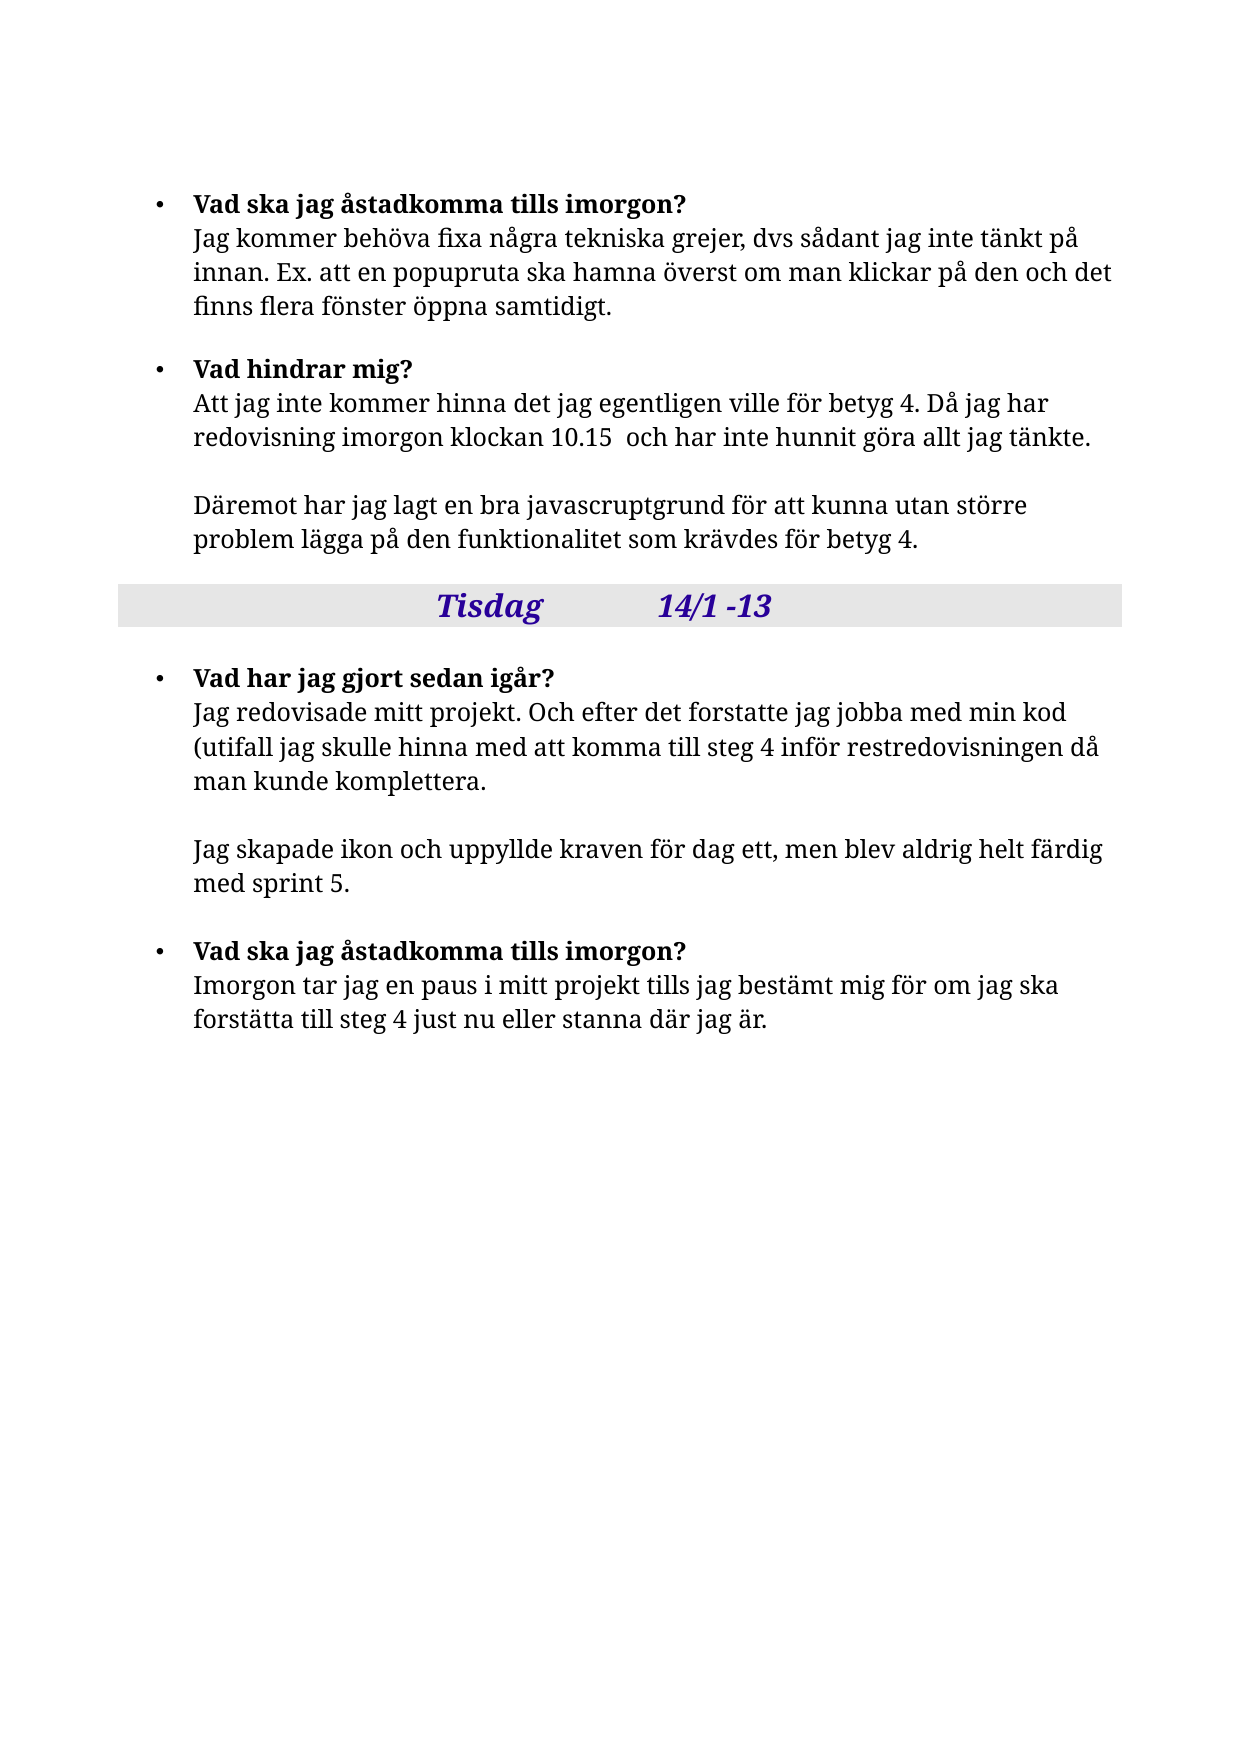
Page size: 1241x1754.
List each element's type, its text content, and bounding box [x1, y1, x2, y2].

list Vad ska jag åstadkomma tills imorgon? Jag kommer behöva fixa några tekniska grejer, dvs sådant jag inte tänkt på innan. Ex. att en popupruta ska hamna överst om man klickar på den och det finns flera fönster öppna samtidigt. [156, 186, 1122, 322]
list Vad ska jag åstadkomma tills imorgon? Imorgon tar jag en paus i mitt projekt tills jag bestämt mig för om jag ska forstätta till steg 4 just nu eller stanna där jag är. [156, 933, 1122, 1036]
list Jag redovisade mitt projekt. Och efter det forstatte jag jobba med min kod (utifall jag skulle hinna med att komma till steg 4 inför restredovisningen då man kunde komplettera. Jag skapade ikon och uppyllde kraven för dag ett, men blev aldrig helt färdig med sprint 5. [156, 695, 1122, 933]
text Tisdag 14/1 -13 [118, 584, 1122, 627]
list [156, 118, 1122, 186]
list Vad har jag gjort sedan igår? [156, 661, 1122, 695]
list Vad hindrar mig? [156, 351, 1122, 385]
list Att jag inte kommer hinna det jag egentligen ville för betyg 4. Då jag har redovisning imorgon klockan 10.15 och har inte hunnit göra allt jag tänkte. Däremot har jag lagt en bra javascruptgrund för att kunna utan större problem lägga på den funktionalitet som krävdes för betyg 4. [156, 385, 1122, 556]
